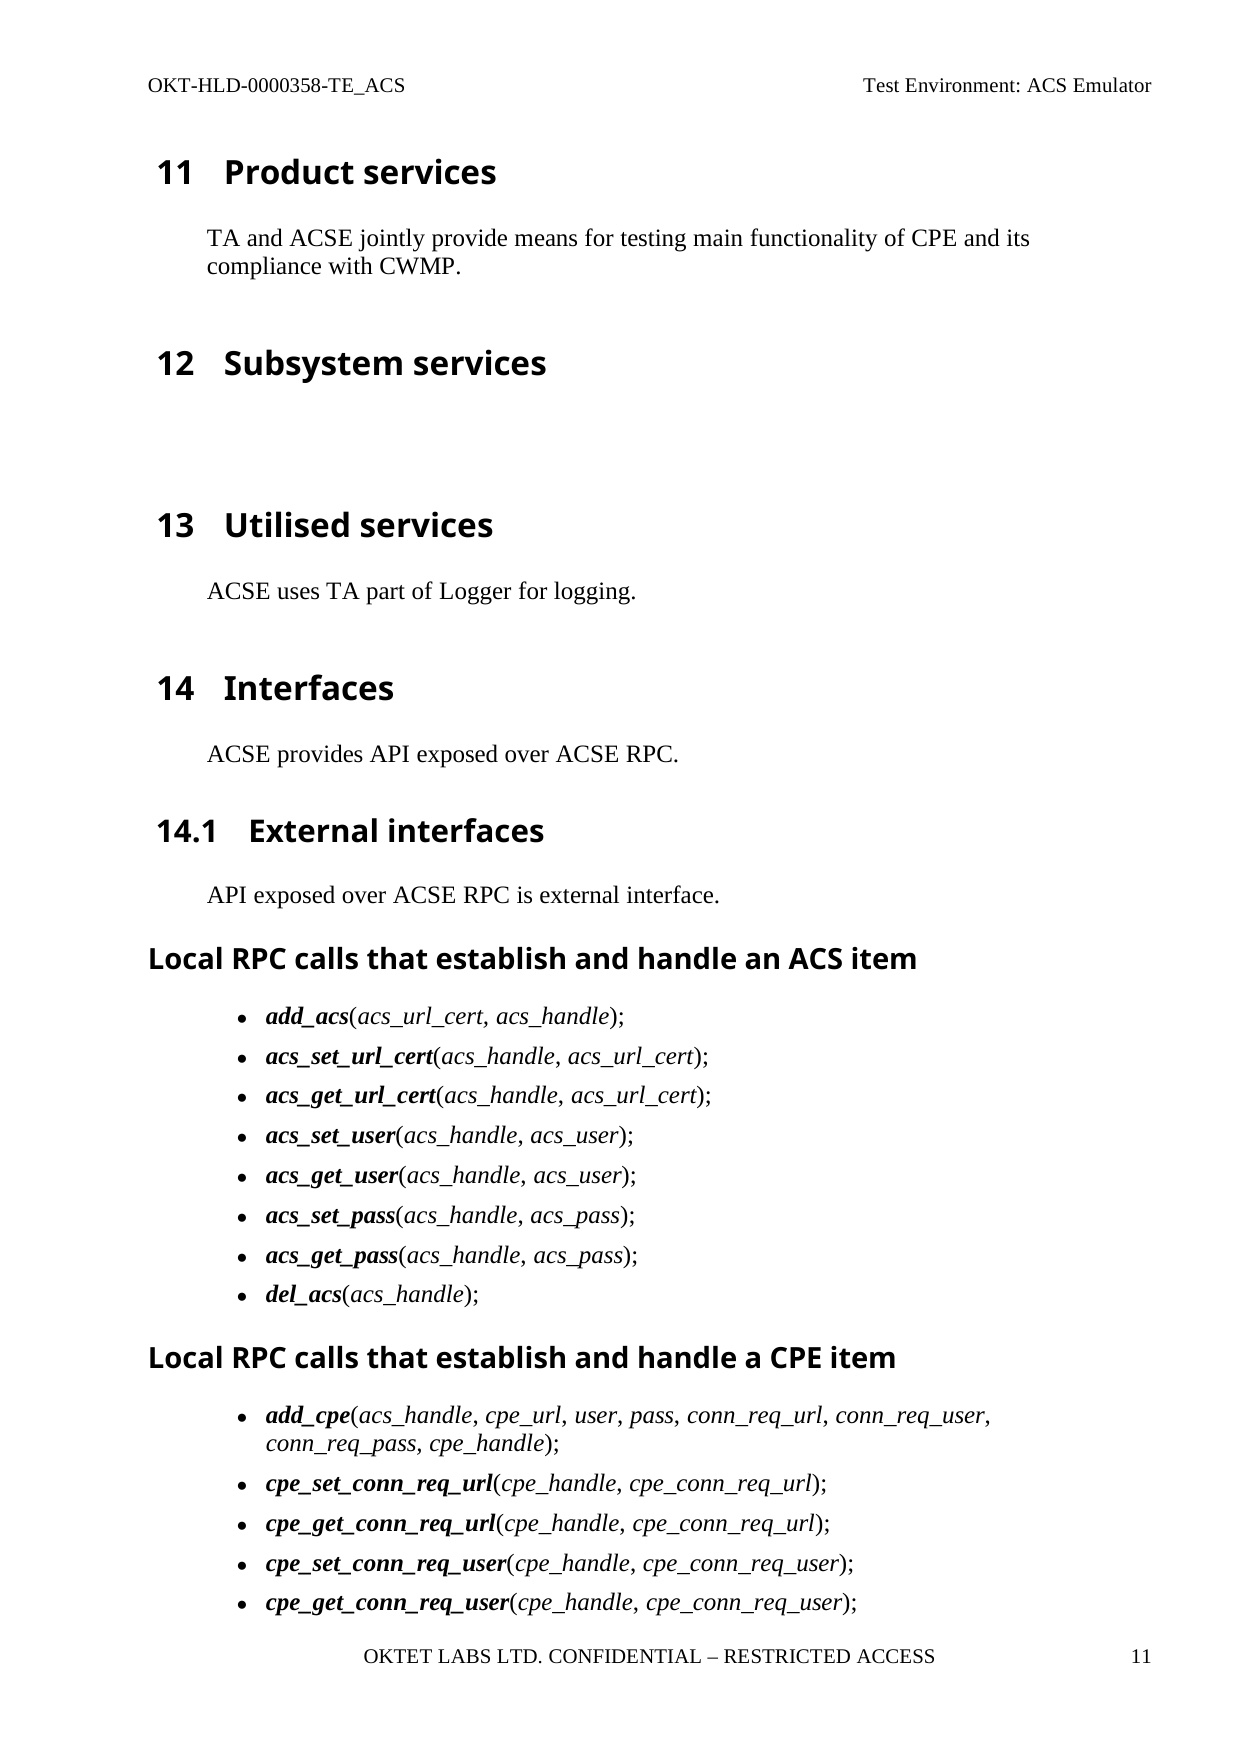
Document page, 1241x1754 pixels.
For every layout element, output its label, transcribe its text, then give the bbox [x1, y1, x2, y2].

list add_acs(acs_url_cert, acs_handle); [236, 1002, 1152, 1030]
subtitle Local RPC calls that establish and handle a CPE item [148, 1338, 1152, 1377]
list cpe_get_conn_req_url(cpe_handle, cpe_conn_req_url); [236, 1509, 1152, 1537]
list acs_get_url_cert(acs_handle, acs_url_cert); [236, 1081, 1152, 1109]
list acs_set_pass(acs_handle, acs_pass); [236, 1201, 1152, 1229]
subtitle Utilised services [148, 502, 1152, 548]
text TA and ACSE jointly provide means for testing main functionality of CPE and its compliance with CWMP. [207, 224, 1152, 280]
list add_cpe(acs_handle, cpe_url, user, pass, conn_req_url, conn_req_user, conn_req_pass, cpe_handle); [236, 1401, 1152, 1457]
list acs_set_user(acs_handle, acs_user); [236, 1121, 1152, 1149]
subtitle Product services [148, 148, 1152, 194]
subtitle Interfaces [148, 664, 1152, 710]
list del_acs(acs_handle); [236, 1280, 1152, 1308]
list acs_get_user(acs_handle, acs_user); [236, 1161, 1152, 1189]
list acs_set_url_cert(acs_handle, acs_url_cert); [236, 1042, 1152, 1070]
list cpe_get_conn_req_user(cpe_handle, cpe_conn_req_user); [236, 1588, 1152, 1616]
text ACSE provides API exposed over ACSE RPC. [207, 740, 1152, 768]
list cpe_set_conn_req_user(cpe_handle, cpe_conn_req_user); [236, 1548, 1152, 1576]
subtitle Local RPC calls that establish and handle an ACS item [148, 939, 1152, 978]
list cpe_set_conn_req_url(cpe_handle, cpe_conn_req_url); [236, 1469, 1152, 1497]
list acs_get_pass(acs_handle, acs_pass); [236, 1241, 1152, 1269]
text ACSE uses TA part of Logger for logging. [207, 577, 1152, 605]
subtitle External interfaces [148, 809, 1152, 852]
text API exposed over ACSE RPC is external interface. [207, 881, 1152, 909]
subtitle Subsystem services [148, 339, 1152, 385]
